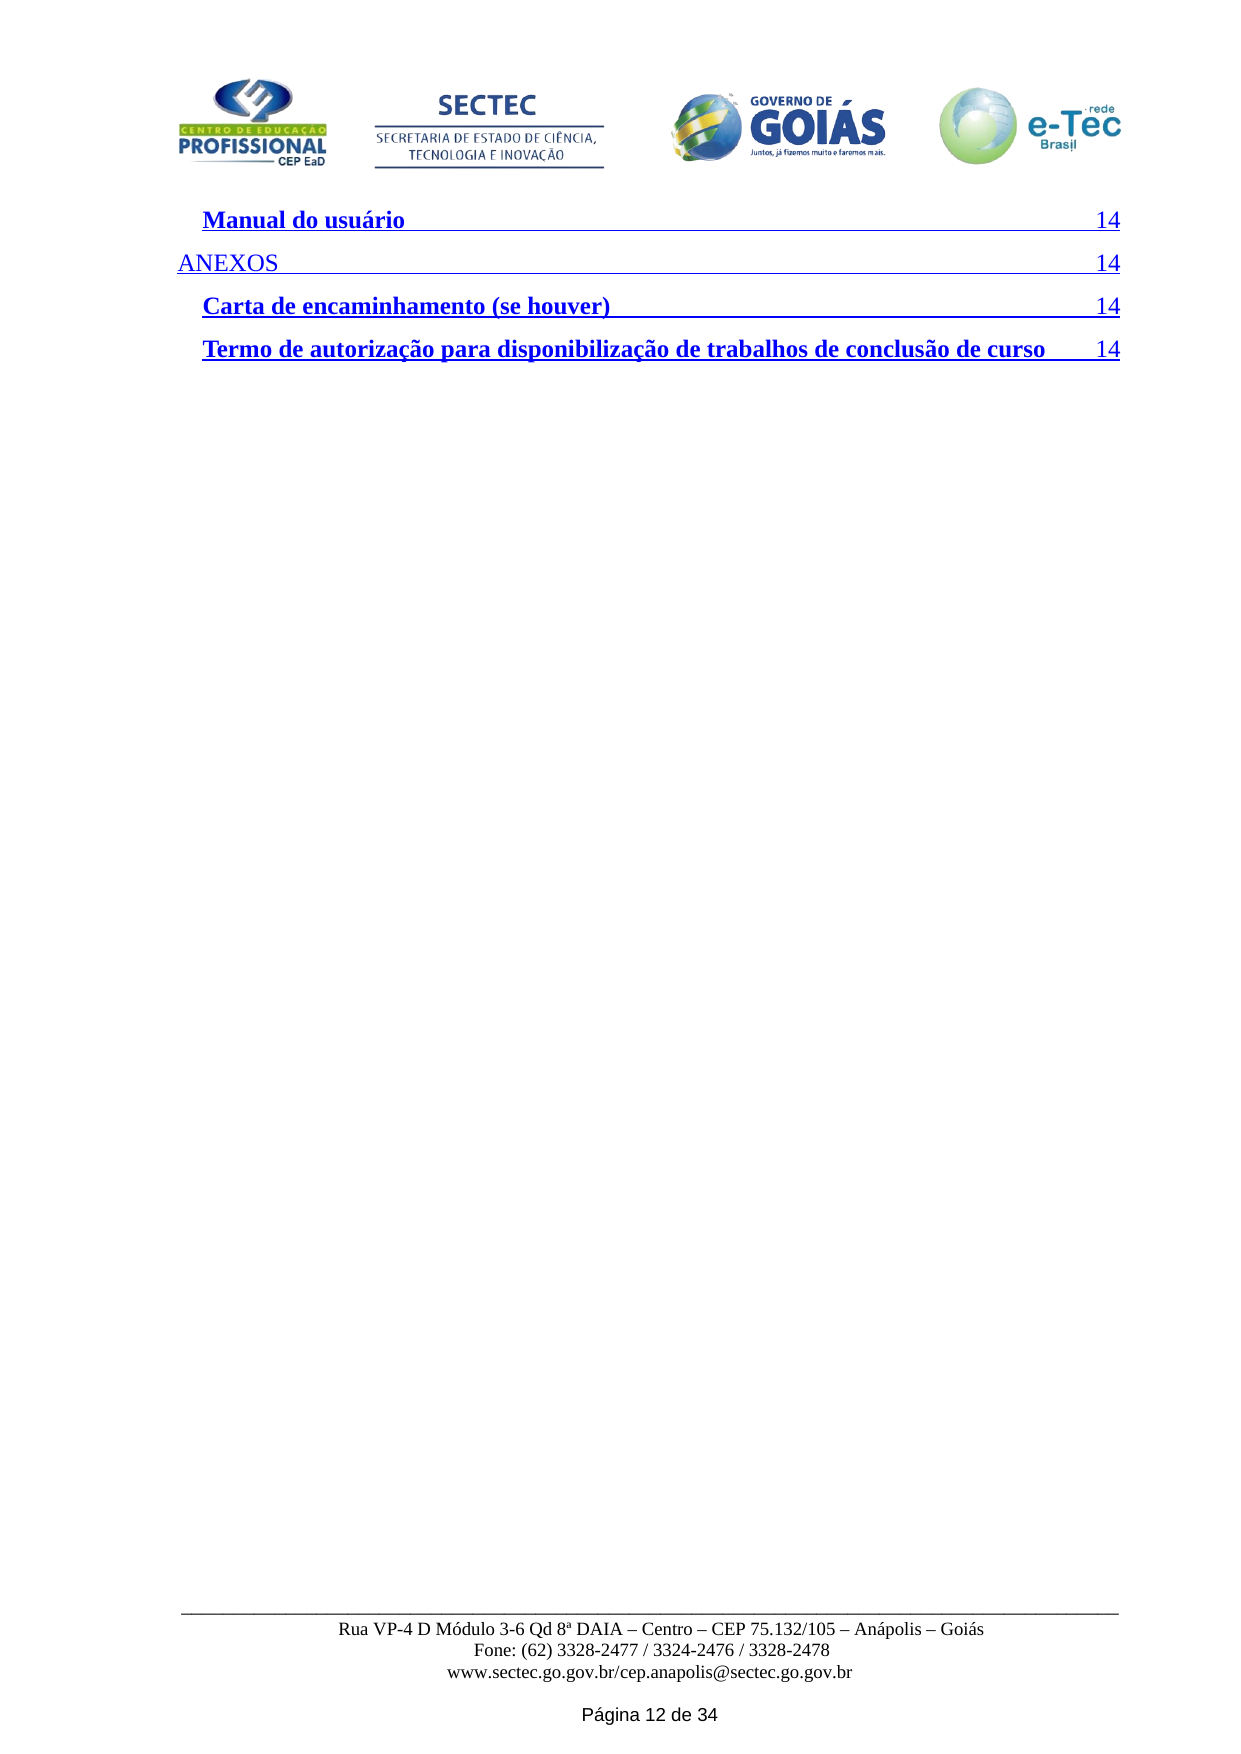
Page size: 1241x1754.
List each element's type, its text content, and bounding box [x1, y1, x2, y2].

text Manual do usuário 14 [202, 205, 1122, 234]
picture [177, 75, 1123, 176]
text Termo de autorização para disponibilização de trabalhos de conclusão de curso 14 [202, 334, 1122, 363]
text ANEXOS 14 [177, 248, 1122, 277]
text Carta de encaminhamento (se houver) 14 [202, 291, 1122, 320]
